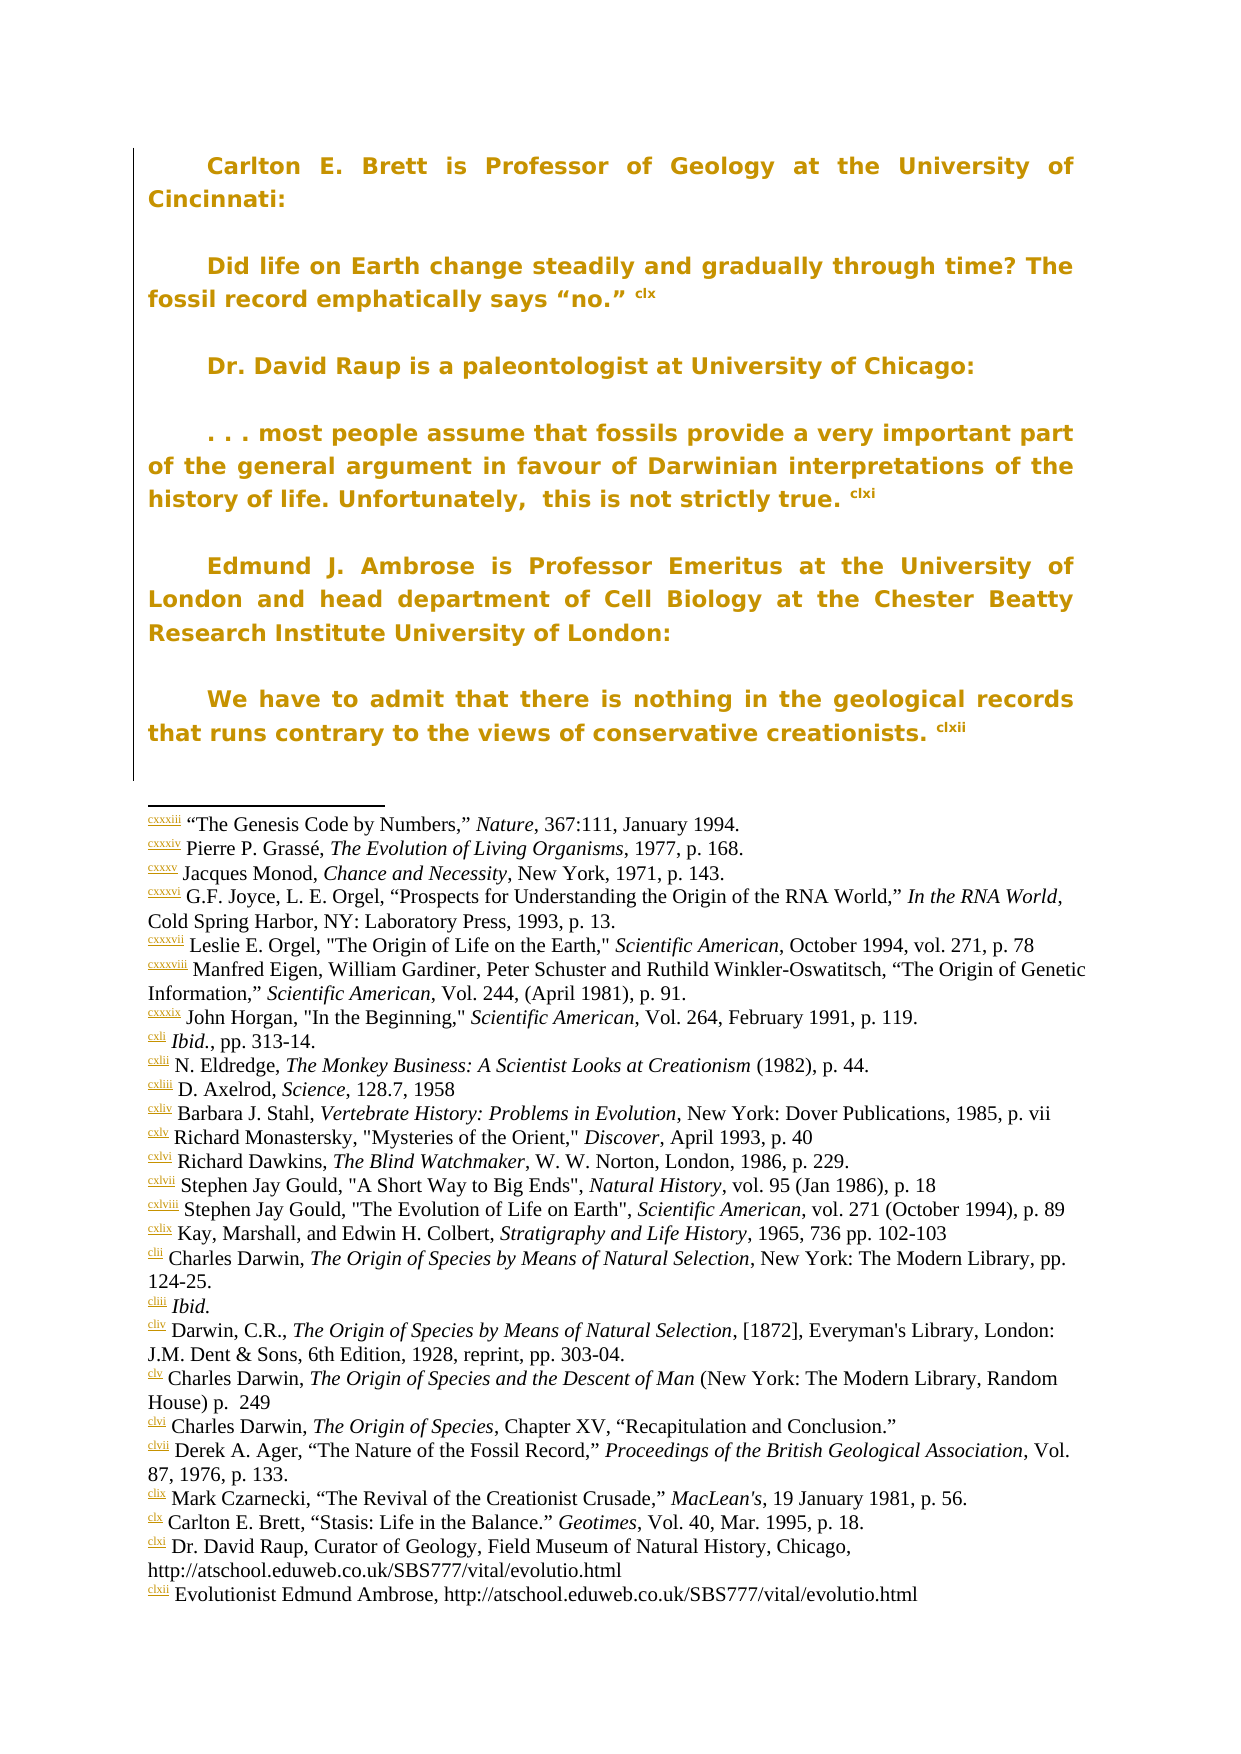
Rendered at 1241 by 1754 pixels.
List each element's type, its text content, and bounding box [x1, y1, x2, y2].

text Kay, Marshall, and Edwin H. Colbert, Stratigraphy and Life History, 1965, 736 pp. 102-103 [148, 1221, 1093, 1245]
text N. Eldredge, The Monkey Business: A Scientist Looks at Creationism (1982), p. 44. [148, 1053, 1093, 1077]
text . . . most people assume that fossils provide a very important part of the general argument in favour of Darwinian interpretations of the history of life. Unfortunately, this is not strictly true. [148, 414, 1075, 514]
text John Horgan, "In the Beginning," Scientific American, Vol. 264, February 1991, p. 119. [148, 1005, 1093, 1029]
text Richard Dawkins, The Blind Watchmaker, W. W. Norton, London, 1986, p. 229. [148, 1149, 1093, 1173]
text Barbara J. Stahl, Vertebrate History: Problems in Evolution, New York: Dover Publications, 1985, p. vii [148, 1101, 1093, 1125]
text D. Axelrod, Science, 128.7, 1958 [148, 1077, 1093, 1101]
text Leslie E. Orgel, "The Origin of Life on the Earth," Scientific American, October 1994, vol. 271, p. 78 [148, 933, 1093, 957]
text Did life on Earth change steadily and gradually through time? The fossil record emphatically says “no.” [148, 248, 1075, 314]
text Charles Darwin, The Origin of Species by Means of Natural Selection, New York: The Modern Library, pp. 124-25. [148, 1245, 1093, 1293]
text Mark Czarnecki, “The Revival of the Creationist Crusade,” MacLean's, 19 January 1981, p. 56. [148, 1486, 1093, 1510]
text Edmund J. Ambrose is Professor Emeritus at the University of London and head department of Cell Biology at the Chester Beatty Research Institute University of London: [148, 548, 1075, 648]
text Charles Darwin, The Origin of Species and the Descent of Man (New York: The Modern Library, Random House) p. 249 [148, 1366, 1093, 1414]
text Derek A. Ager, “The Nature of the Fossil Record,” Proceedings of the British Geological Association, Vol. 87, 1976, p. 133. [148, 1438, 1093, 1486]
text Carlton E. Brett is Professor of Geology at the University of Cincinnati: [148, 148, 1075, 214]
text “The Genesis Code by Numbers,” Nature, 367:111, January 1994. [148, 812, 1093, 836]
text Ibid. [148, 1293, 1093, 1318]
text Jacques Monod, Chance and Necessity, New York, 1971, p. 143. [148, 860, 1093, 884]
text Dr. David Raup, Curator of Geology, Field Museum of Natural History, Chicago, http://atschool.eduweb.co.uk/SBS777/vital/evolutio.html [148, 1534, 1093, 1582]
text We have to admit that there is nothing in the geological records that runs contrary to the views of conservative creationists. [148, 681, 1075, 748]
text Charles Darwin, The Origin of Species, Chapter XV, “Recapitulation and Conclusion.” [148, 1414, 1093, 1438]
text Stephen Jay Gould, "The Evolution of Life on Earth", Scientific American, vol. 271 (October 1994), p. 89 [148, 1197, 1093, 1221]
text Pierre P. Grassé, The Evolution of Living Organisms, 1977, p. 168. [148, 836, 1093, 860]
text Dr. David Raup is a paleontologist at University of Chicago: [148, 348, 1075, 381]
text Ibid., pp. 313-14. [148, 1029, 1093, 1053]
text Darwin, C.R., The Origin of Species by Means of Natural Selection, [1872], Everyman's Library, London: J.M. Dent & Sons, 6th Edition, 1928, reprint, pp. 303-04. [148, 1318, 1093, 1366]
text Stephen Jay Gould, "A Short Way to Big Ends", Natural History, vol. 95 (Jan 1986), p. 18 [148, 1173, 1093, 1197]
text G.F. Joyce, L. E. Orgel, “Prospects for Understanding the Origin of the RNA World,” In the RNA World, Cold Spring Harbor, NY: Laboratory Press, 1993, p. 13. [148, 884, 1093, 933]
text Manfred Eigen, William Gardiner, Peter Schuster and Ruthild Winkler-Oswatitsch, “The Origin of Genetic Information,” Scientific American, Vol. 244, (April 1981), p. 91. [148, 957, 1093, 1005]
text Richard Monastersky, "Mysteries of the Orient," Discover, April 1993, p. 40 [148, 1125, 1093, 1149]
text Carlton E. Brett, “Stasis: Life in the Balance.” Geotimes, Vol. 40, Mar. 1995, p. 18. [148, 1510, 1093, 1534]
text Evolutionist Edmund Ambrose, http://atschool.eduweb.co.uk/SBS777/vital/evolutio.html [148, 1582, 1093, 1606]
